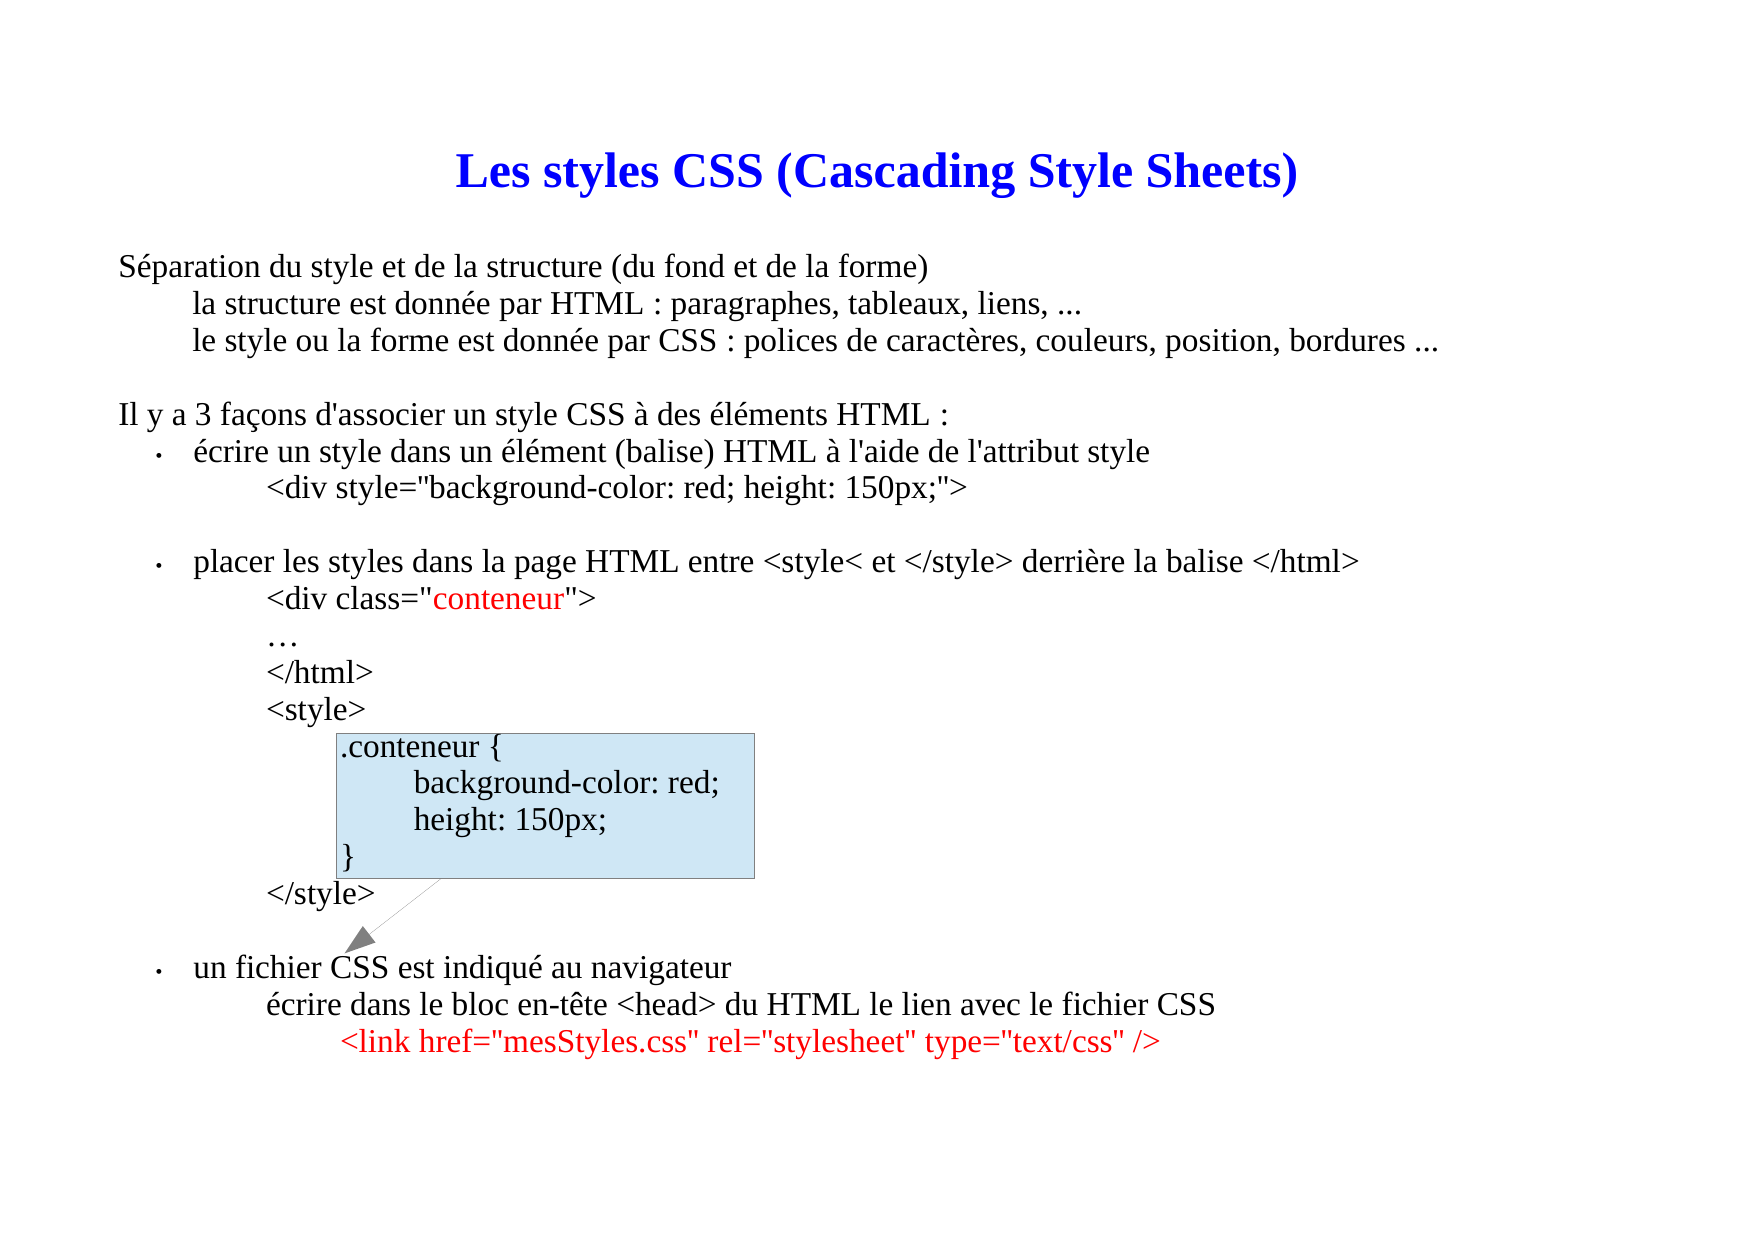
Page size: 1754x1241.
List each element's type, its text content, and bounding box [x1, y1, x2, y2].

text height: 150px; [118, 801, 336, 838]
text écrire dans le bloc en-tête <head> du HTML le lien avec le fichier CSS [118, 985, 1636, 1022]
list placer les styles dans la page HTML entre <style< et </style> derrière la balise </html> [156, 543, 1636, 580]
text background-color: red; [118, 764, 336, 801]
text <link href=''mesStyles.css'' rel=''stylesheet'' type=''text/css'' /> [118, 1022, 1636, 1059]
text </style> [118, 875, 439, 912]
subtitle Les styles CSS (Cascading Style Sheets) [118, 143, 1636, 198]
text background-color: red; [755, 764, 1636, 801]
text <div style=''background-color: red; height: 150px;''> [118, 469, 1636, 506]
text le style ou la forme est donnée par CSS : polices de caractères, couleurs, position, bordures ... [118, 322, 1636, 358]
text Séparation du style et de la structure (du fond et de la forme) [118, 248, 1636, 285]
text [400, 875, 1636, 912]
text height: 150px; [755, 801, 1636, 838]
text … [118, 617, 1636, 653]
text Il y a 3 façons d'associer un style CSS à des éléments HTML : [118, 395, 1636, 432]
list écrire un style dans un élément (balise) HTML à l'aide de l'attribut style [156, 432, 1636, 469]
text la structure est donnée par HTML : paragraphes, tableaux, liens, ... [118, 285, 1636, 322]
list un fichier CSS est indiqué au navigateur [156, 948, 1636, 985]
text <style> [118, 690, 1636, 727]
text .conteneur { [118, 727, 1636, 764]
text } [755, 838, 1636, 875]
text } [118, 838, 336, 875]
text <div class="conteneur"> [118, 580, 1636, 617]
text </html> [118, 653, 1636, 690]
